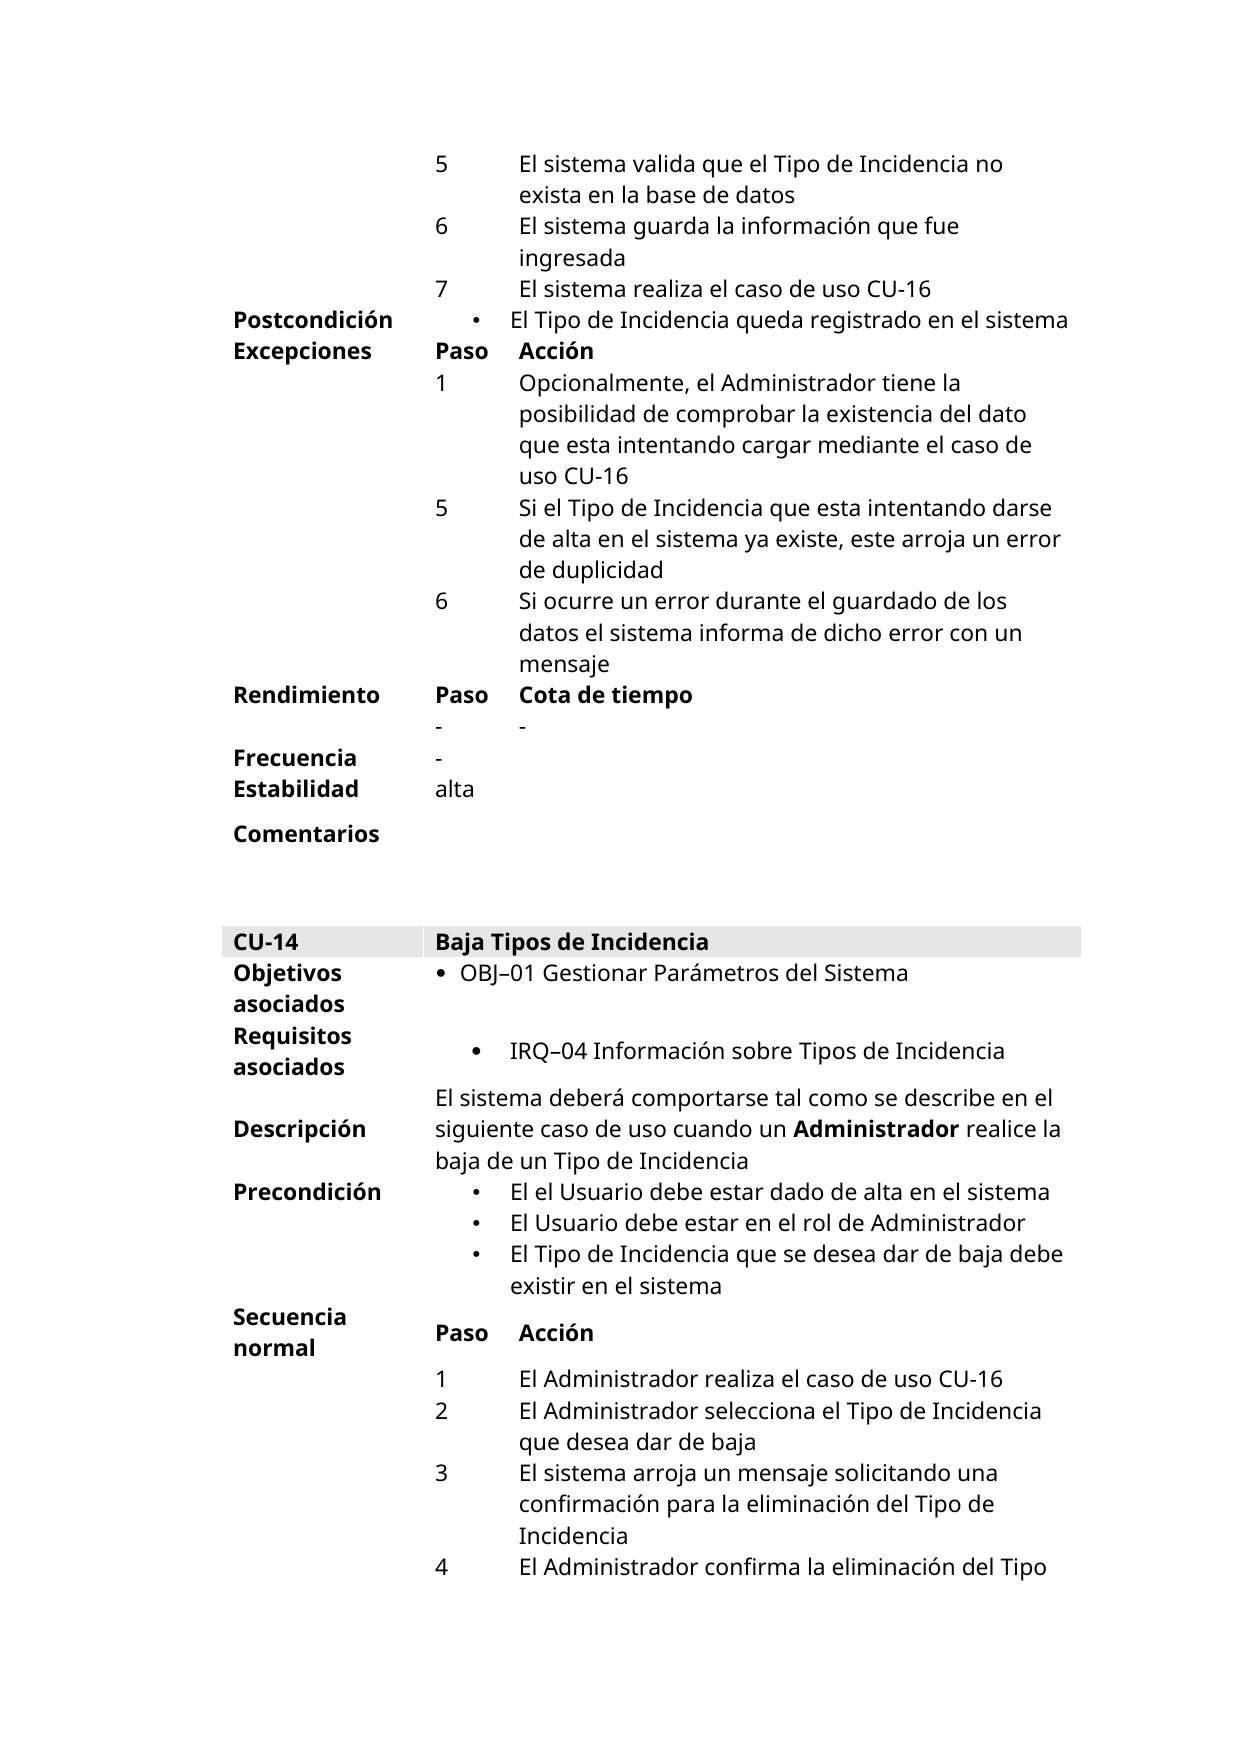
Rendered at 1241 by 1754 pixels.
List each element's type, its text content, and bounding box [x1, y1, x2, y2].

table_cell 6 [424, 210, 507, 273]
table_cell Opcionalmente, el Administrador tiene la posibilidad de comprobar la existencia del dato que esta intentando cargar mediante el caso de uso CU-16 [508, 366, 1081, 491]
table_cell [222, 366, 423, 679]
table_cell Requisitos asociados [222, 1020, 423, 1082]
table_cell IRQ–04 Información sobre Tipos de Incidencia [424, 1020, 1081, 1082]
table_cell Frecuencia [222, 741, 423, 773]
table_cell Objetivos asociados [222, 957, 423, 1019]
table_cell 7 [424, 273, 507, 304]
table_cell 3 [424, 1457, 507, 1551]
table_cell El sistema guarda la información que fue ingresada [508, 210, 1081, 273]
table_cell [424, 804, 1081, 863]
table_cell - [424, 741, 1081, 773]
table_cell Postcondición [222, 304, 423, 335]
table_cell El sistema valida que el Tipo de Incidencia no exista en la base de datos [508, 148, 1081, 210]
table_cell El sistema deberá comportarse tal como se describe en el siguiente caso de uso cuando un Administrador realice la baja de un Tipo de Incidencia [424, 1082, 1081, 1176]
table_cell Cota de tiempo [508, 679, 1081, 710]
table_cell [222, 1363, 423, 1582]
table_cell 5 [424, 148, 507, 210]
table_cell Paso [424, 679, 507, 710]
table_cell Estabilidad [222, 773, 423, 804]
table_cell El el Usuario debe estar dado de alta en el sistema El Usuario debe estar en el rol de Administrador El Tipo de Incidencia que se desea dar de baja debe existir en el sistema [424, 1176, 1081, 1301]
table_cell El Administrador confirma la eliminación del Tipo [508, 1551, 1081, 1582]
table_cell [222, 148, 423, 304]
table_cell El sistema arroja un mensaje solicitando una confirmación para la eliminación del Tipo de Incidencia [508, 1457, 1081, 1551]
table_cell Rendimiento [222, 679, 423, 710]
table_cell 4 [424, 1551, 507, 1582]
table_cell El sistema realiza el caso de uso CU-16 [508, 273, 1081, 304]
table_header Baja Tipos de Incidencia [424, 926, 1081, 957]
table_cell El Tipo de Incidencia queda registrado en el sistema [424, 304, 1081, 335]
table_cell 6 [424, 585, 507, 679]
table_cell Acción [508, 1301, 1081, 1363]
table_cell 1 [424, 1363, 507, 1394]
table_cell Si el Tipo de Incidencia que esta intentando darse de alta en el sistema ya existe, este arroja un error de duplicidad [508, 491, 1081, 585]
table_cell Si ocurre un error durante el guardado de los datos el sistema informa de dicho error con un mensaje [508, 585, 1081, 679]
table_cell Comentarios [222, 804, 423, 863]
table_cell Paso [424, 335, 507, 366]
table_cell alta [424, 773, 1081, 804]
table_cell OBJ–01 Gestionar Parámetros del Sistema [424, 957, 1081, 1019]
table_cell - [508, 710, 1081, 741]
table_cell Excepciones [222, 335, 423, 366]
table_cell 1 [424, 366, 507, 491]
table_cell 2 [424, 1395, 507, 1457]
table_cell Secuencia normal [222, 1301, 423, 1363]
table_cell 5 [424, 491, 507, 585]
table_cell Acción [508, 335, 1081, 366]
table_cell Descripción [222, 1082, 423, 1176]
table_cell El Administrador selecciona el Tipo de Incidencia que desea dar de baja [508, 1395, 1081, 1457]
table_cell Precondición [222, 1176, 423, 1301]
table_cell El Administrador realiza el caso de uso CU-16 [508, 1363, 1081, 1394]
table_cell [222, 710, 423, 741]
table_header CU-14 [222, 926, 423, 957]
table_cell Paso [424, 1301, 507, 1363]
table_cell - [424, 710, 507, 741]
